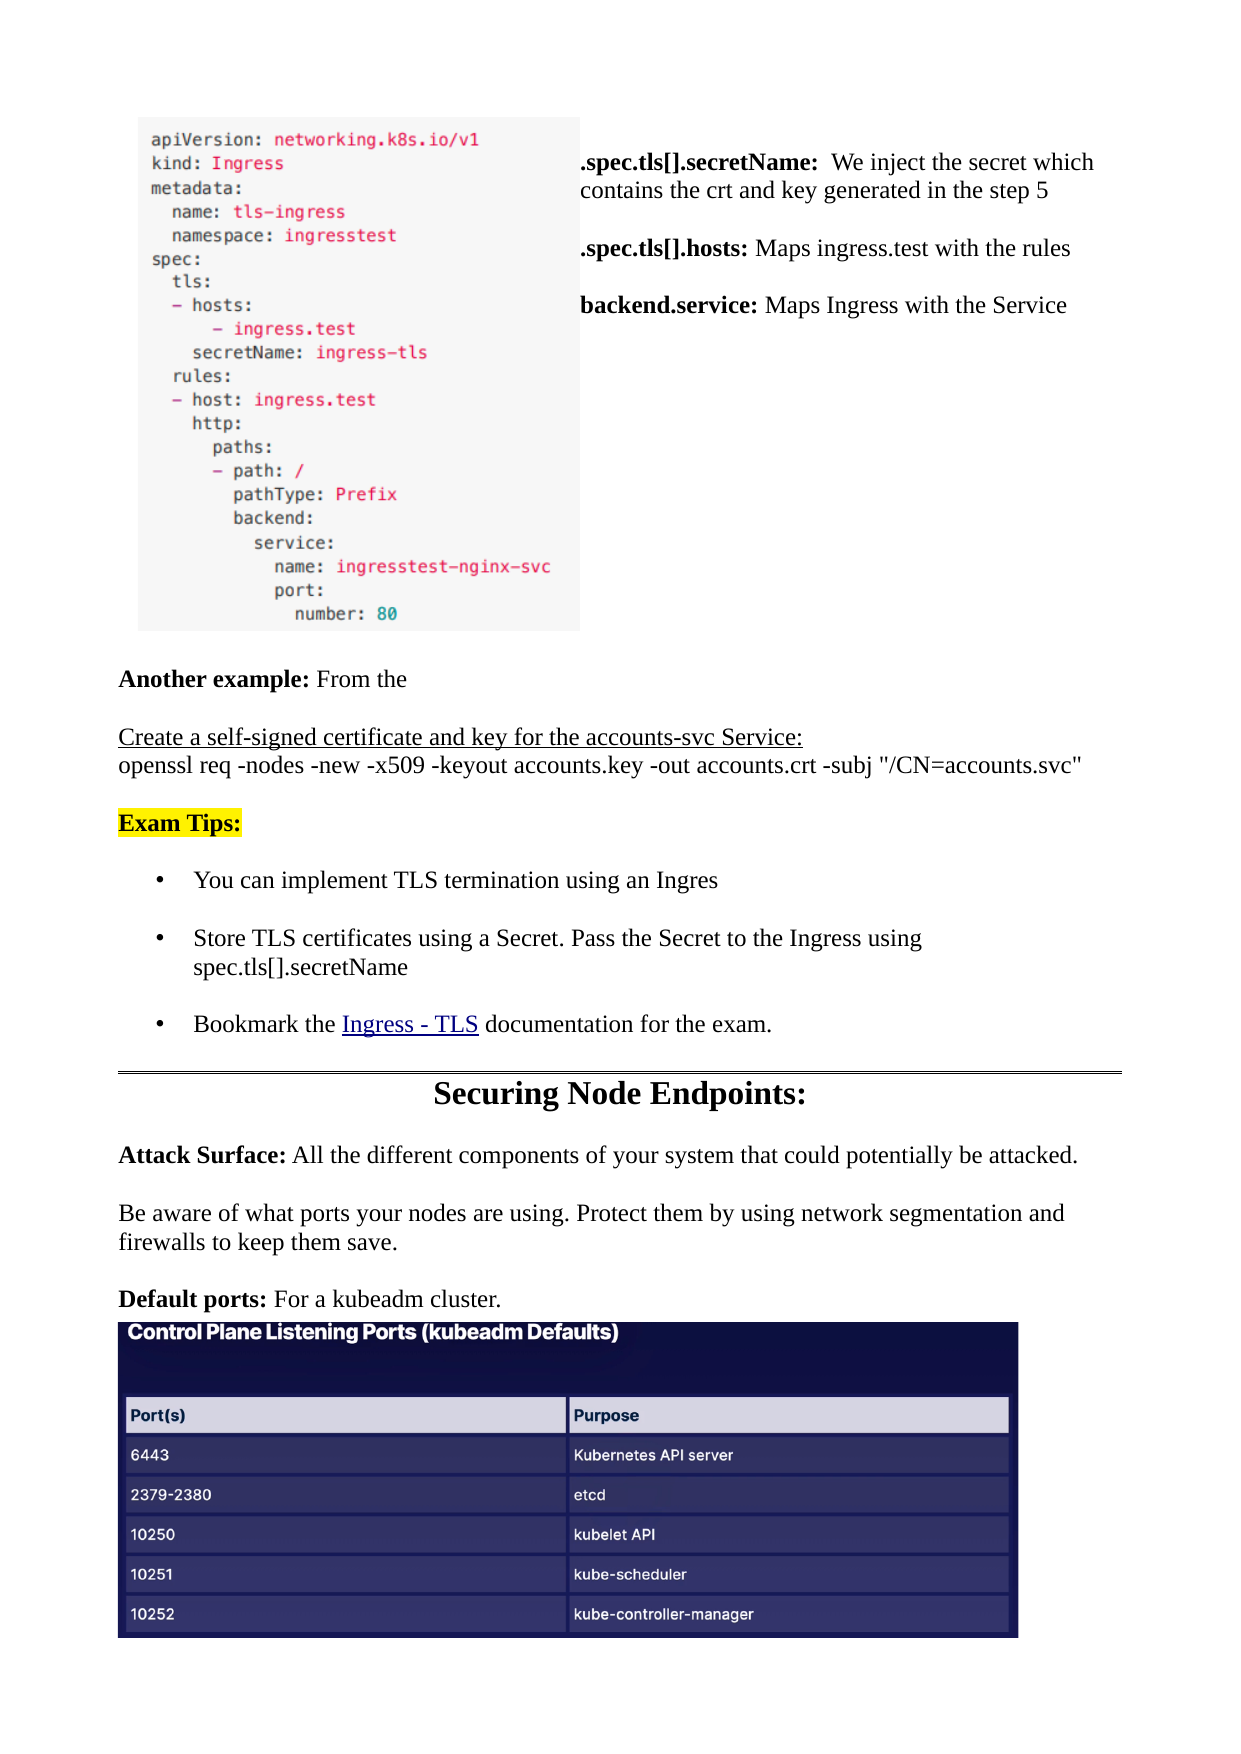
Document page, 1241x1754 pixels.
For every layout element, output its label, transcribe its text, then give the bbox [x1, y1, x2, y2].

text Another example: From the [118, 664, 1122, 693]
text Default ports: For a kubeadm cluster. [118, 1284, 1122, 1313]
text Be aware of what ports your nodes are using. Protect them by using network segmentation and firewalls to keep them save. [118, 1198, 1122, 1256]
text backend.service: Maps Ingress with the Service [580, 291, 1122, 319]
text .spec.tls[].hosts: Maps ingress.test with the rules [580, 233, 1122, 262]
text Attack Surface: All the different components of your system that could potentially be attacked. [118, 1141, 1122, 1169]
list Bookmark the Ingress - TLS documentation for the exam. [156, 1009, 1122, 1038]
list You can implement TLS termination using an Ingres [156, 866, 1122, 894]
picture [117, 1322, 1019, 1638]
text .spec.tls[].secretName: We inject the secret which contains the crt and key generated in the step 5 [580, 147, 1122, 204]
text openssl req -nodes -new -x509 -keyout accounts.key -out accounts.crt -subj "/CN=accounts.svc" [118, 751, 1122, 779]
text Exam Tips: [118, 808, 1122, 837]
text Create a self-signed certificate and key for the accounts-svc Service: [118, 722, 1122, 751]
picture [137, 117, 580, 631]
list Store TLS certificates using a Secret. Pass the Secret to the Ingress using spec.tls[].secretName [156, 923, 1122, 981]
text Securing Node Endpoints: [118, 1074, 1122, 1112]
